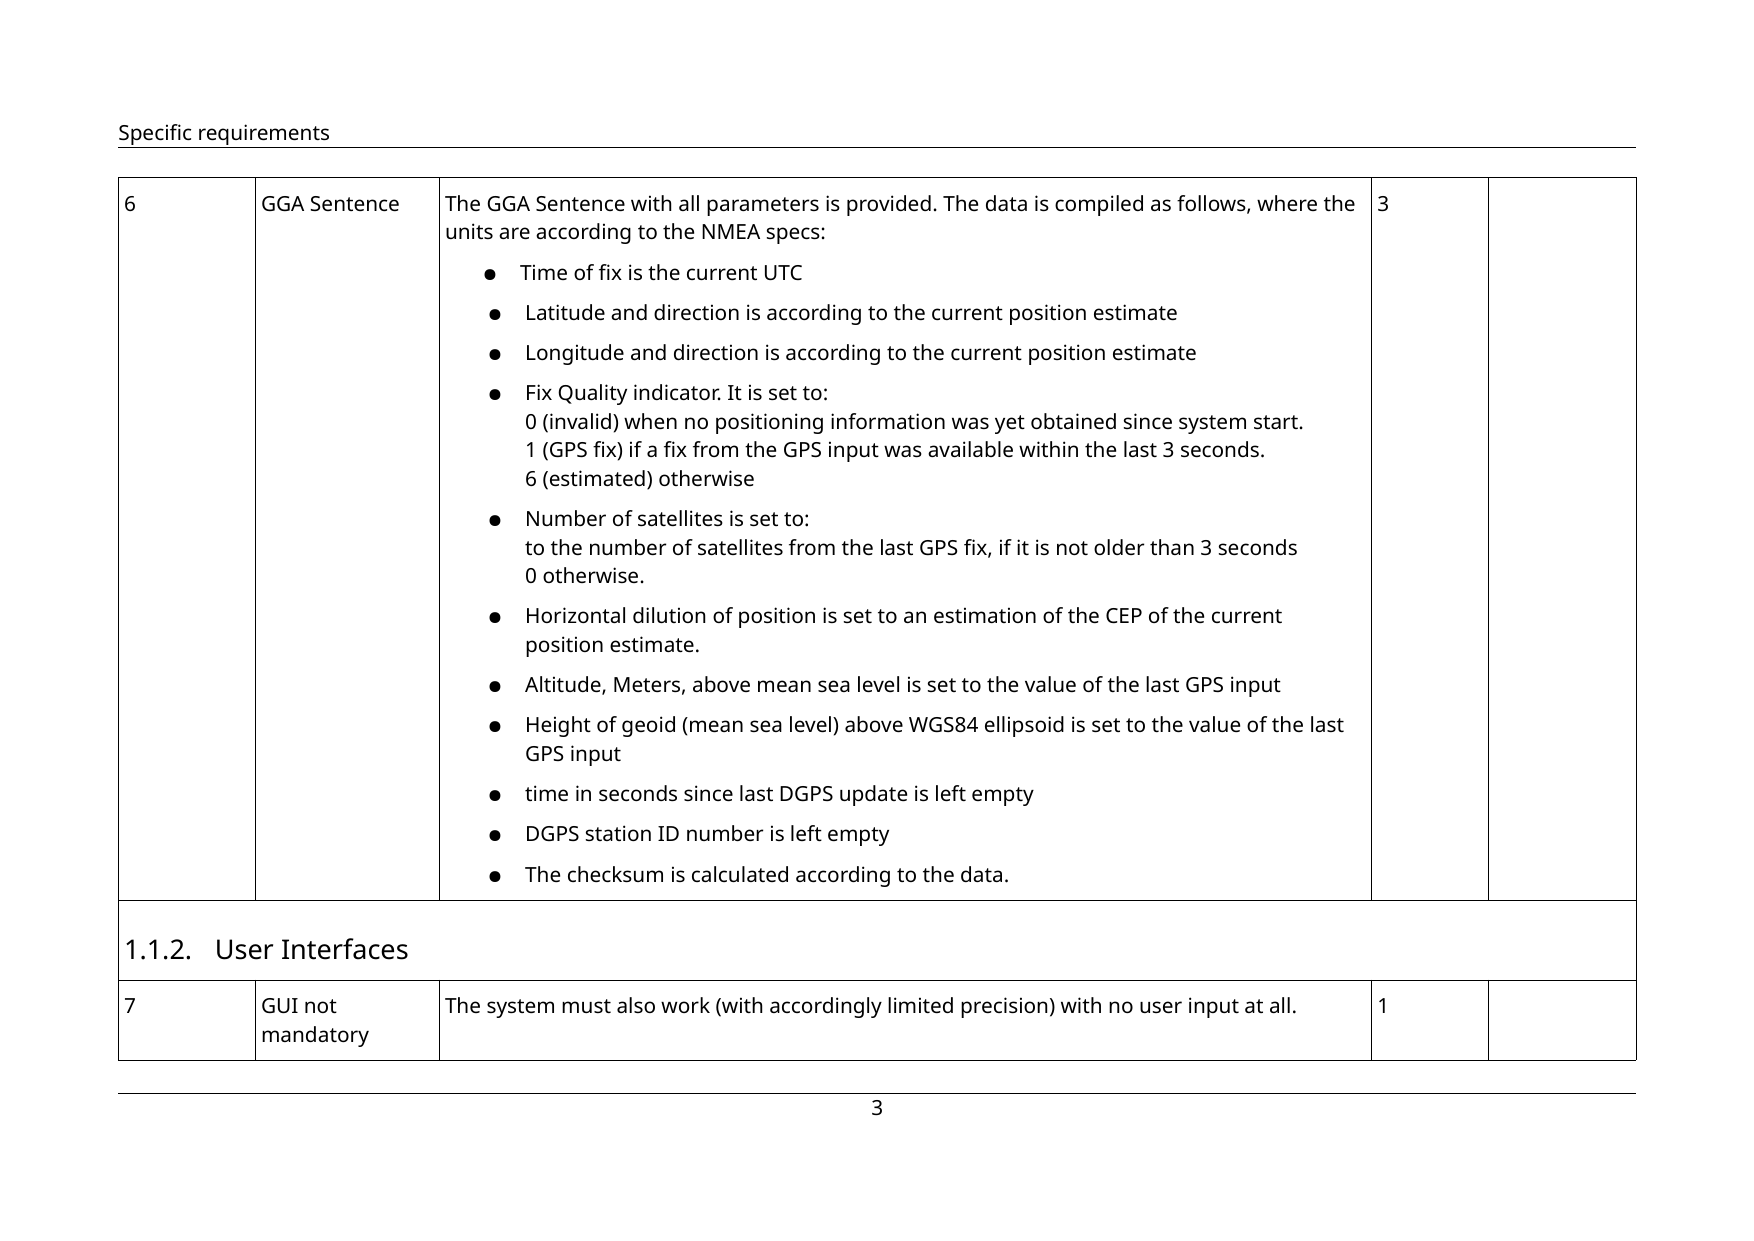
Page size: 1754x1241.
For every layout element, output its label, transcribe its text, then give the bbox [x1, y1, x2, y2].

table_cell The system must also work (with accordingly limited precision) with no user input at all. [440, 981, 1371, 1060]
table_cell GUI not mandatory [256, 981, 439, 1060]
table_cell [1489, 178, 1636, 900]
table_cell 7 [119, 981, 255, 1060]
table_cell The GGA Sentence with all parameters is provided. The data is compiled as follows, where the units are according to the NMEA specs: Time of fix is the current UTC Latitude and direction is according to the current position estimate Longitude and direction is according to the current position estimate Fix Quality indicator. It is set to: 0 (invalid) when no positioning information was yet obtained since system start. 1 (GPS fix) if a fix from the GPS input was available within the last 3 seconds. 6 (estimated) otherwise Number of satellites is set to: to the number of satellites from the last GPS fix, if it is not older than 3 seconds 0 otherwise. Horizontal dilution of position is set to an estimation of the CEP of the current position estimate. Altitude, Meters, above mean sea level is set to the value of the last GPS input Height of geoid (mean sea level) above WGS84 ellipsoid is set to the value of the last GPS input time in seconds since last DGPS update is left empty DGPS station ID number is left empty The checksum is calculated according to the data. [440, 178, 1371, 900]
table_cell 1 [1372, 981, 1488, 1060]
table_cell 3 [1372, 178, 1488, 900]
table_cell User Interfaces [119, 901, 1636, 979]
table_cell [1489, 981, 1636, 1060]
table_cell 6 [119, 178, 255, 900]
table_cell GGA Sentence [256, 178, 439, 900]
